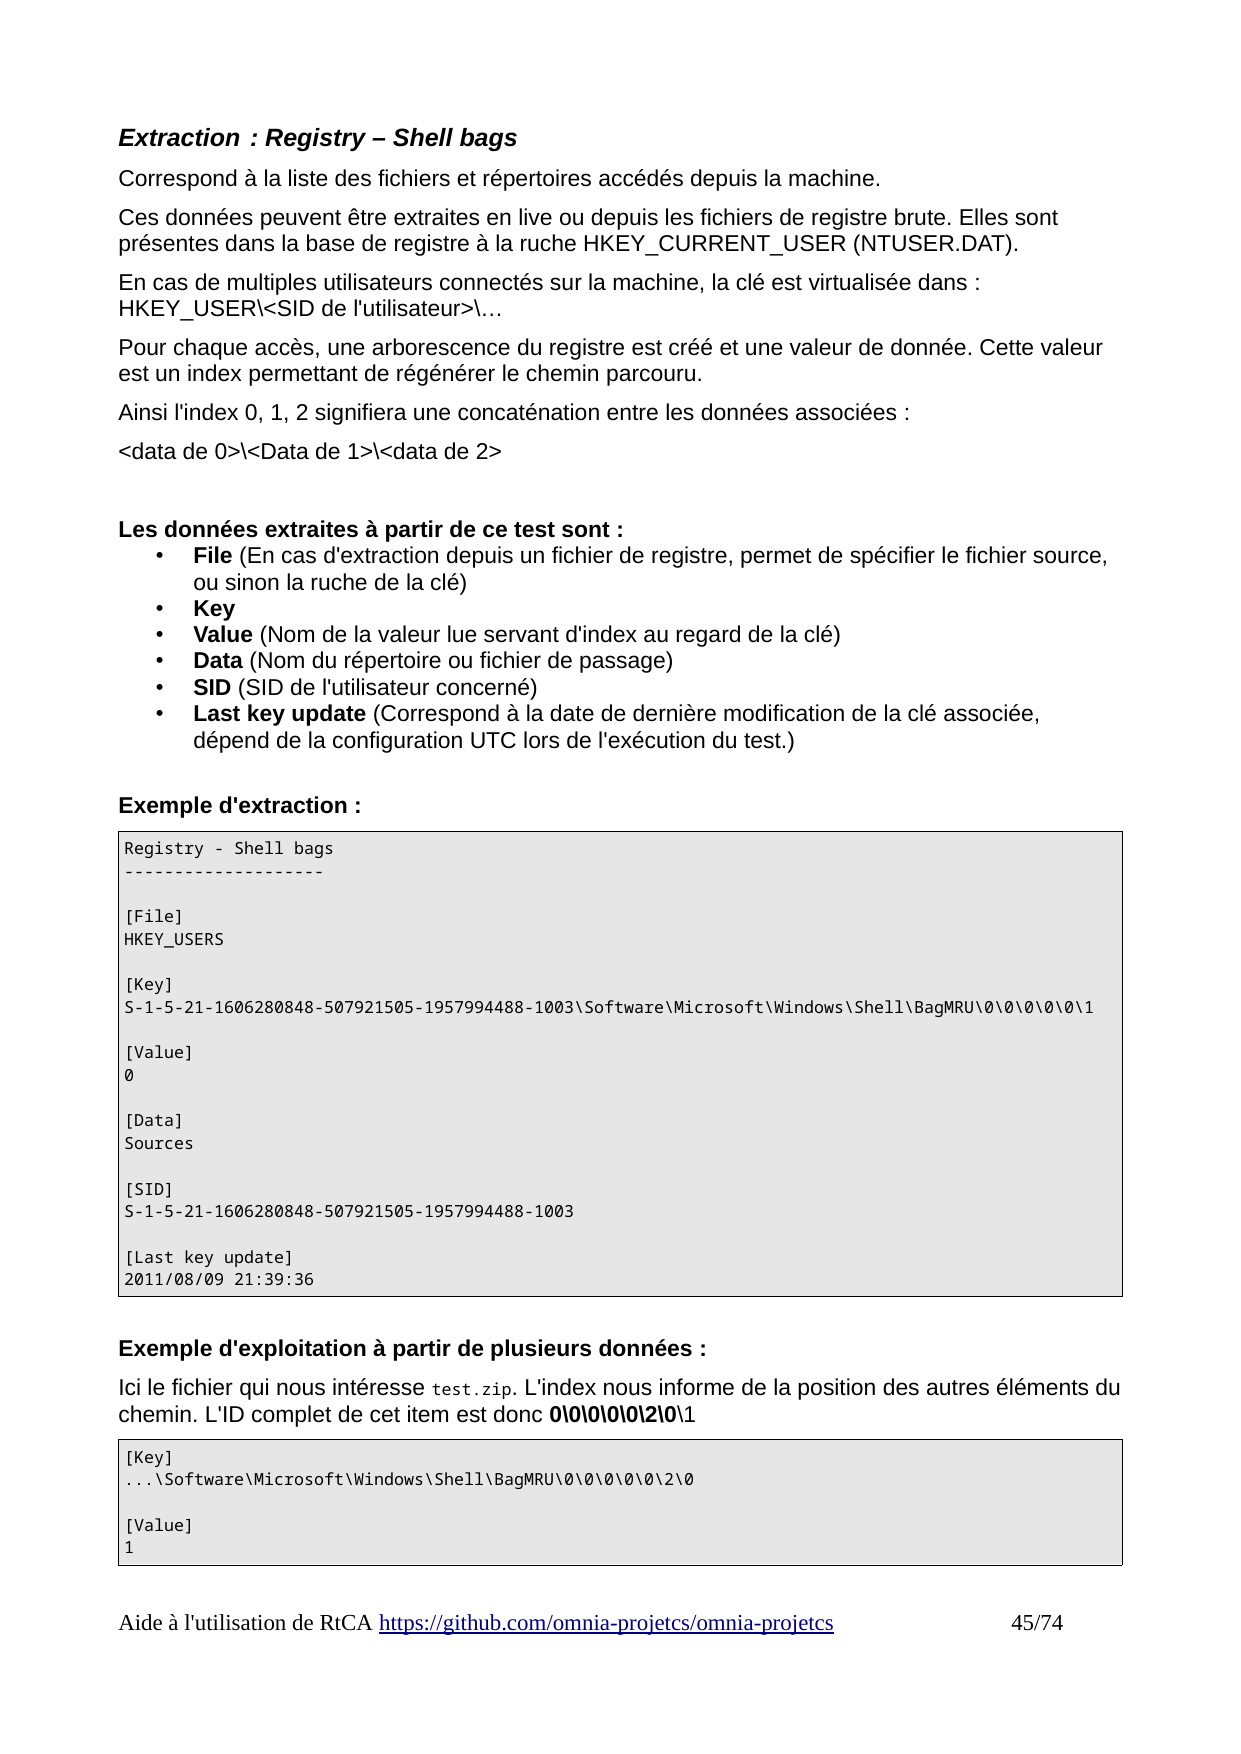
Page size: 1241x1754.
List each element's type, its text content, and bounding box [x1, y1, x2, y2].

list Value (Nom de la valeur lue servant d'index au regard de la clé) [156, 621, 1122, 647]
list Key [156, 595, 1122, 621]
subtitle Extraction : Registry – Shell bags [118, 123, 1122, 152]
text Ici le fichier qui nous intéresse test.zip. L'index nous informe de la position des autres éléments du chemin. L'ID complet de cet item est donc 0\0\0\0\0\2\0\1 [118, 1374, 1122, 1427]
list Data (Nom du répertoire ou fichier de passage) [156, 647, 1122, 674]
text Exemple d'exploitation à partir de plusieurs données : [118, 1335, 1122, 1362]
text Ces données peuvent être extraites en live ou depuis les fichiers de registre brute. Elles sont présentes dans la base de registre à la ruche HKEY_CURRENT_USER (NTUSER.DAT). [118, 203, 1122, 256]
list Last key update (Correspond à la date de dernière modification de la clé associée, dépend de la configuration UTC lors de l'exécution du test.) [156, 700, 1122, 753]
text En cas de multiples utilisateurs connectés sur la machine, la clé est virtualisée dans : HKEY_USER\<SID de l'utilisateur>\… [118, 269, 1122, 321]
text Pour chaque accès, une arborescence du registre est créé et une valeur de donnée. Cette valeur est un index permettant de régénérer le chemin parcouru. [118, 334, 1122, 387]
text <data de 0>\<Data de 1>\<data de 2> [118, 438, 1122, 464]
text Exemple d'extraction : [118, 792, 1122, 818]
text Ainsi l'index 0, 1, 2 signifiera une concaténation entre les données associées : [118, 399, 1122, 426]
text Les données extraites à partir de ce test sont : [118, 516, 1122, 542]
table_header [Key] ...\Software\Microsoft\Windows\Shell\BagMRU\0\0\0\0\0\2\0 [Value] 1 [119, 1440, 1122, 1564]
list File (En cas d'extraction depuis un fichier de registre, permet de spécifier le fichier source, ou sinon la ruche de la clé) [156, 542, 1122, 595]
list SID (SID de l'utilisateur concerné) [156, 674, 1122, 700]
table_header Registry - Shell bags -------------------- [File] HKEY_USERS [Key] S-1-5-21-1606280848-507921505-1957994488-1003\Software\Microsoft\Windows\Shell\BagMRU\0\0\0\0\0\1 [Value] 0 [Data] Sources [SID] S-1-5-21-1606280848-507921505-1957994488-1003 [Last key update] 2011/08/09 21:39:36 [119, 832, 1122, 1296]
text Correspond à la liste des fichiers et répertoires accédés depuis la machine. [118, 165, 1122, 191]
